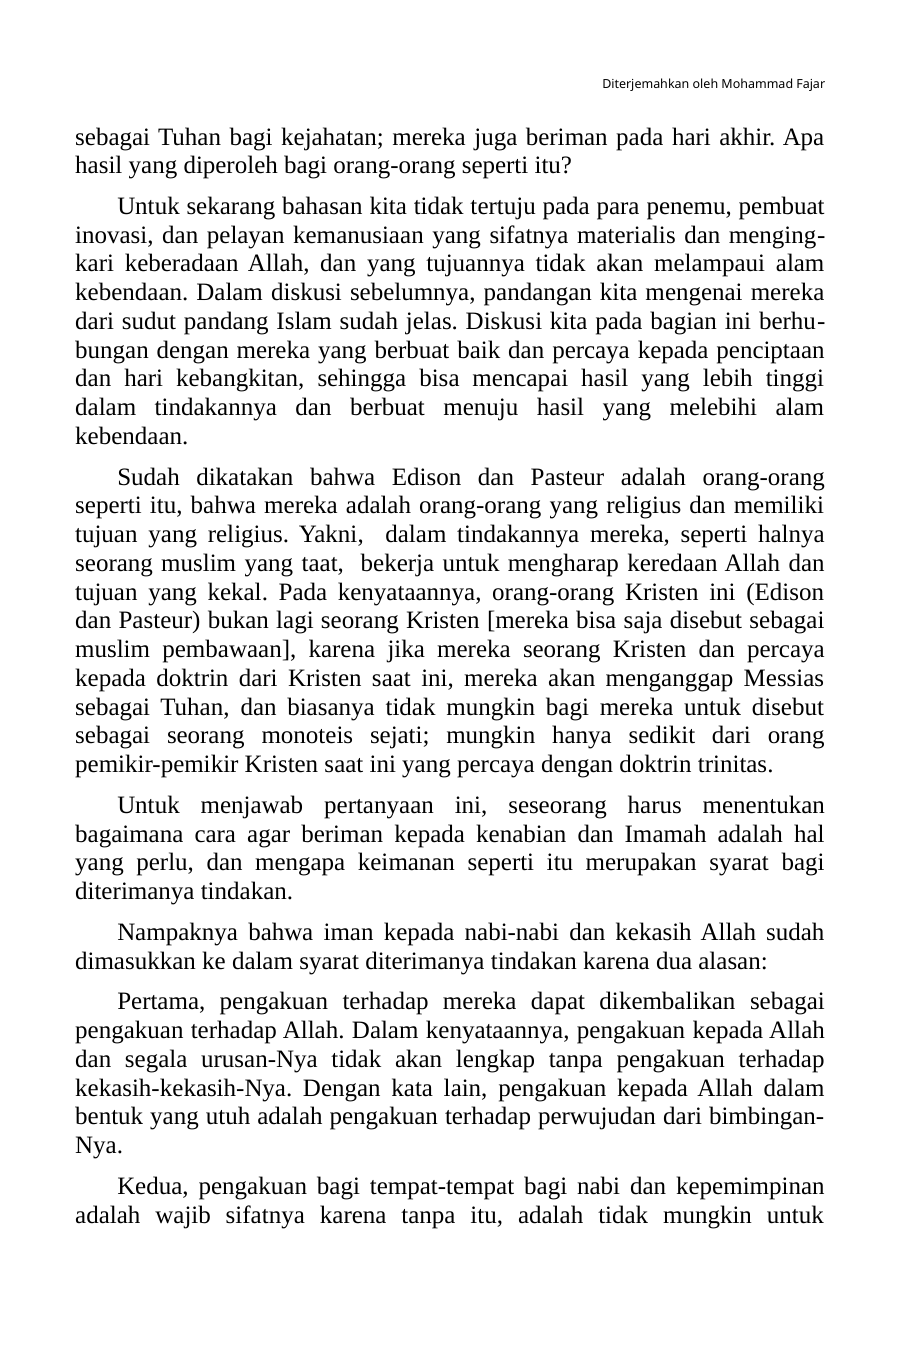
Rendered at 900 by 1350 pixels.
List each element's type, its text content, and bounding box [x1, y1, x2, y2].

text Untuk sekarang bahasan kita tidak tertuju pada para penemu, pembuat inovasi, dan pelayan kemanusiaan yang sifatnya materialis dan menging­kari keberadaan Allah, dan yang tujuannya tidak akan melampaui alam kebendaan. Dalam diskusi sebelumnya, pandangan kita mengenai mereka dari sudut pandang Islam sudah jelas. Diskusi kita pada bagian ini berhu­bungan dengan mereka yang berbuat baik dan percaya kepada penciptaan dan hari kebangkitan, sehingga bisa mencapai hasil yang lebih tinggi dalam tindakannya dan berbuat menuju hasil yang melebihi alam kebendaan. [75, 191, 825, 450]
text Untuk menjawab pertanyaan ini, seseorang harus menentukan bagaimana cara agar beriman kepada kenabian dan Imamah adalah hal yang perlu, dan mengapa keimanan seperti itu merupakan syarat bagi diterimanya tindakan. [75, 790, 825, 905]
text Kedua, pengakuan bagi tempat-tempat bagi nabi dan kepemimpinan adalah wajib sifatnya karena tanpa itu, adalah tidak mungkin untuk [75, 1171, 825, 1228]
text Pertama, pengakuan terhadap mereka dapat dikembalikan sebagai pengakuan terhadap Allah. Dalam kenyataannya, pengakuan kepada Allah dan segala urusan-Nya tidak akan lengkap tanpa pengakuan terhadap kekasih-kekasih-Nya. Dengan kata lain, pengakuan kepada Allah dalam bentuk yang utuh adalah pengakuan terhadap perwujudan dari bimbingan-Nya. [75, 986, 825, 1159]
text sebagai Tuhan bagi kejahatan; mereka juga beriman pada hari akhir. Apa hasil yang diperoleh bagi orang-orang seperti itu? [75, 122, 825, 179]
text Sudah dikatakan bahwa Edison dan Pasteur adalah orang-orang seperti itu, bahwa mereka adalah orang-orang yang religius dan memiliki tujuan yang religius. Yakni, dalam tindakannya mereka, seperti halnya seorang muslim yang taat, bekerja untuk mengharap keredaan Allah dan tujuan yang kekal. Pada kenyataannya, orang-orang Kristen ini (Edison dan Pasteur) bukan lagi seorang Kristen [mereka bisa saja disebut sebagai muslim pembawaan], karena jika mereka seorang Kristen dan percaya kepada doktrin dari Kristen saat ini, mereka akan menganggap Messias sebagai Tuhan, dan biasanya tidak mungkin bagi mereka untuk disebut sebagai seorang monoteis sejati; mungkin hanya sedikit dari orang pemikir-pemikir Kristen saat ini yang percaya dengan doktrin trinitas. [75, 462, 825, 778]
text Nampaknya bahwa iman kepada nabi-nabi dan kekasih Allah sudah dimasukkan ke dalam syarat diterimanya tindakan karena dua alasan: [75, 917, 825, 974]
